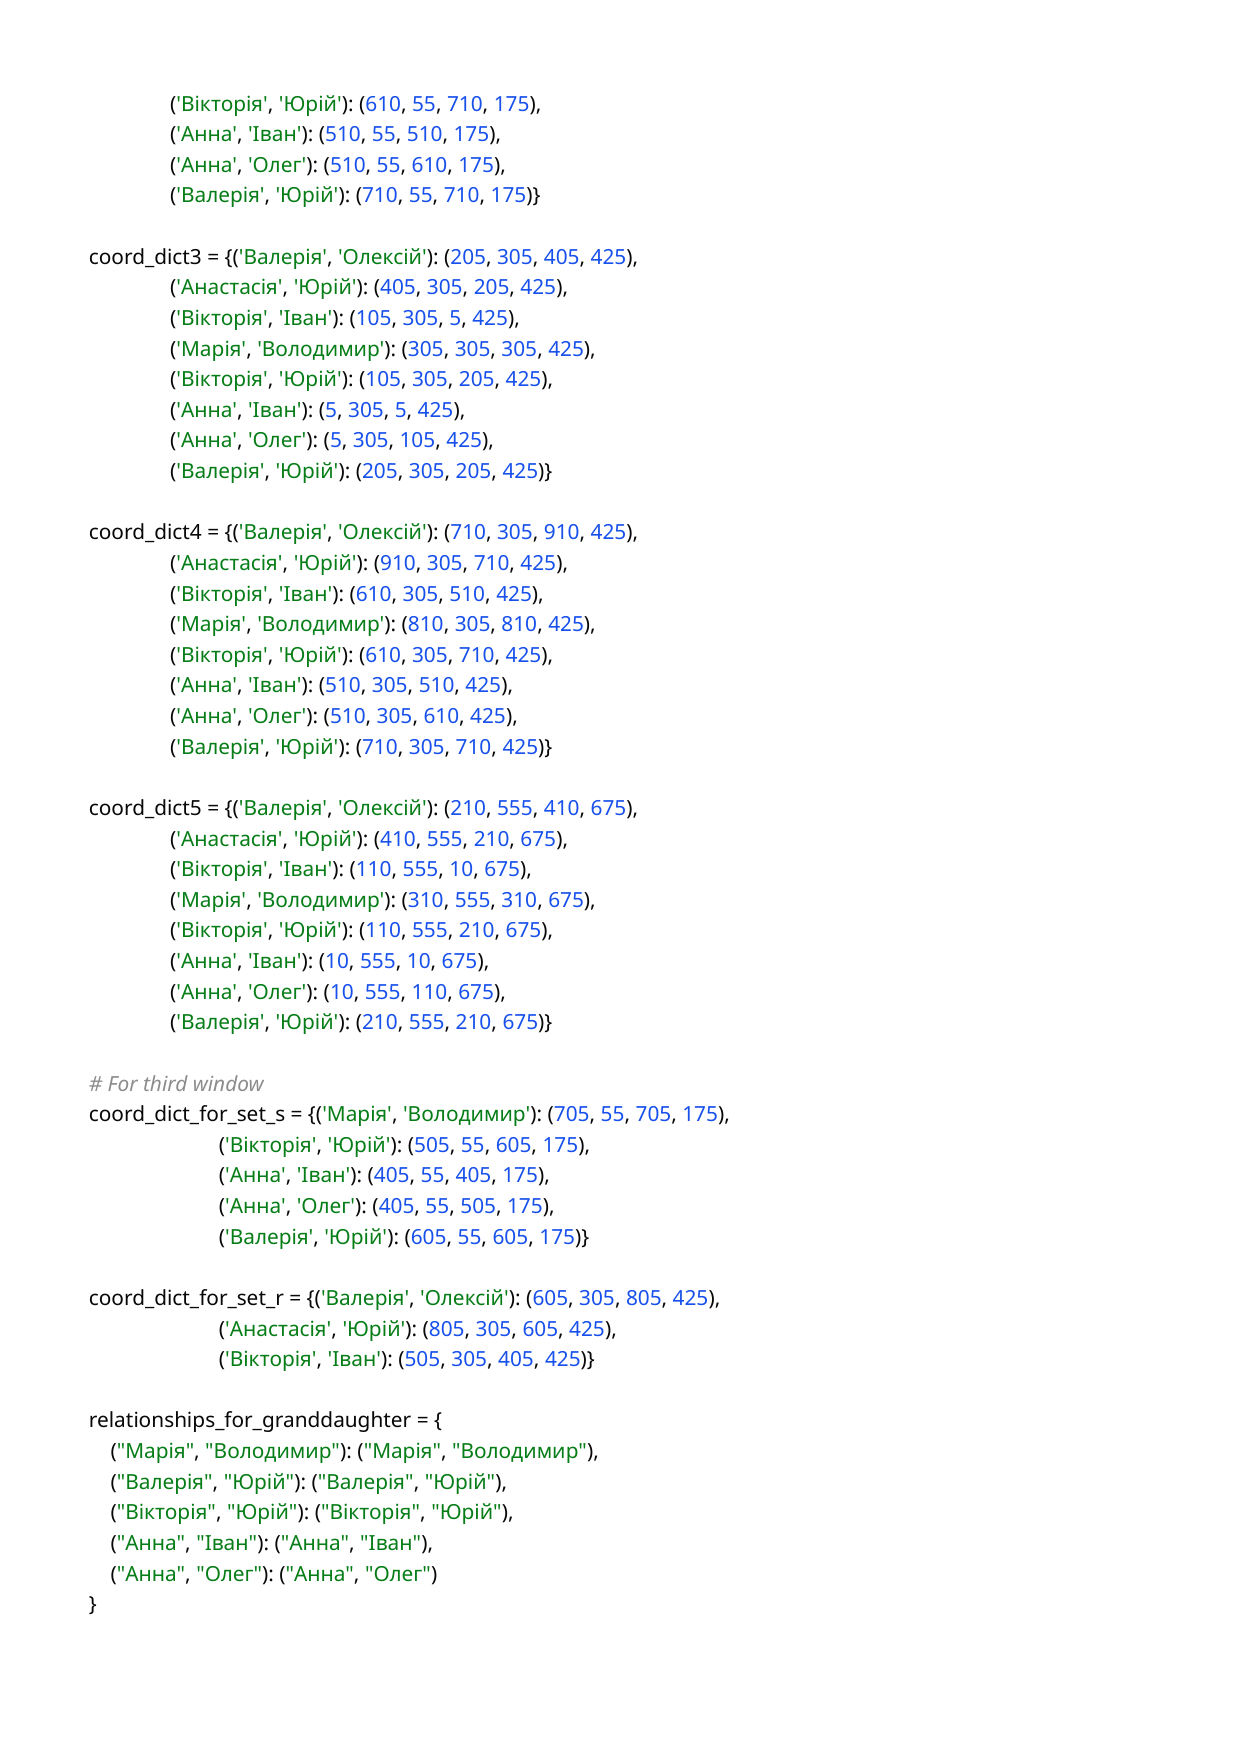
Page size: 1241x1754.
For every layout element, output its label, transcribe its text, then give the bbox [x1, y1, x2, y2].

text ('Вікторія', 'Юрій'): (610, 55, 710, 175), ('Анна', 'Іван'): (510, 55, 510, 175), ('Анна', 'Олег'): (510, 55, 610, 175), ('Валерія', 'Юрій'): (710, 55, 710, 175)} coord_dict3 = {('Валерія', 'Олексій'): (205, 305, 405, 425), ('Анастасія', 'Юрій'): (405, 305, 205, 425), ('Вікторія', 'Іван'): (105, 305, 5, 425), ('Марія', 'Володимир'): (305, 305, 305, 425), ('Вікторія', 'Юрій'): (105, 305, 205, 425), ('Анна', 'Іван'): (5, 305, 5, 425), ('Анна', 'Олег'): (5, 305, 105, 425), ('Валерія', 'Юрій'): (205, 305, 205, 425)} coord_dict4 = {('Валерія', 'Олексій'): (710, 305, 910, 425), ('Анастасія', 'Юрій'): (910, 305, 710, 425), ('Вікторія', 'Іван'): (610, 305, 510, 425), ('Марія', 'Володимир'): (810, 305, 810, 425), ('Вікторія', 'Юрій'): (610, 305, 710, 425), ('Анна', 'Іван'): (510, 305, 510, 425), ('Анна', 'Олег'): (510, 305, 610, 425), ('Валерія', 'Юрій'): (710, 305, 710, 425)} coord_dict5 = {('Валерія', 'Олексій'): (210, 555, 410, 675), ('Анастасія', 'Юрій'): (410, 555, 210, 675), ('Вікторія', 'Іван'): (110, 555, 10, 675), ('Марія', 'Володимир'): (310, 555, 310, 675), ('Вікторія', 'Юрій'): (110, 555, 210, 675), ('Анна', 'Іван'): (10, 555, 10, 675), ('Анна', 'Олег'): (10, 555, 110, 675), ('Валерія', 'Юрій'): (210, 555, 210, 675)} # For third window coord_dict_for_set_s = {('Марія', 'Володимир'): (705, 55, 705, 175), ('Вікторія', 'Юрій'): (505, 55, 605, 175), ('Анна', 'Іван'): (405, 55, 405, 175), ('Анна', 'Олег'): (405, 55, 505, 175), ('Валерія', 'Юрій'): (605, 55, 605, 175)} coord_dict_for_set_r = {('Валерія', 'Олексій'): (605, 305, 805, 425), ('Анастасія', 'Юрій'): (805, 305, 605, 425), ('Вікторія', 'Іван'): (505, 305, 405, 425)} relationships_for_granddaughter = { ("Марія", "Володимир"): ("Марія", "Володимир"), ("Валерія", "Юрій"): ("Валерія", "Юрій"), ("Вікторія", "Юрій"): ("Вікторія", "Юрій"), ("Анна", "Іван"): ("Анна", "Іван"), ("Анна", "Олег"): ("Анна", "Олег") } [89, 89, 1152, 1648]
